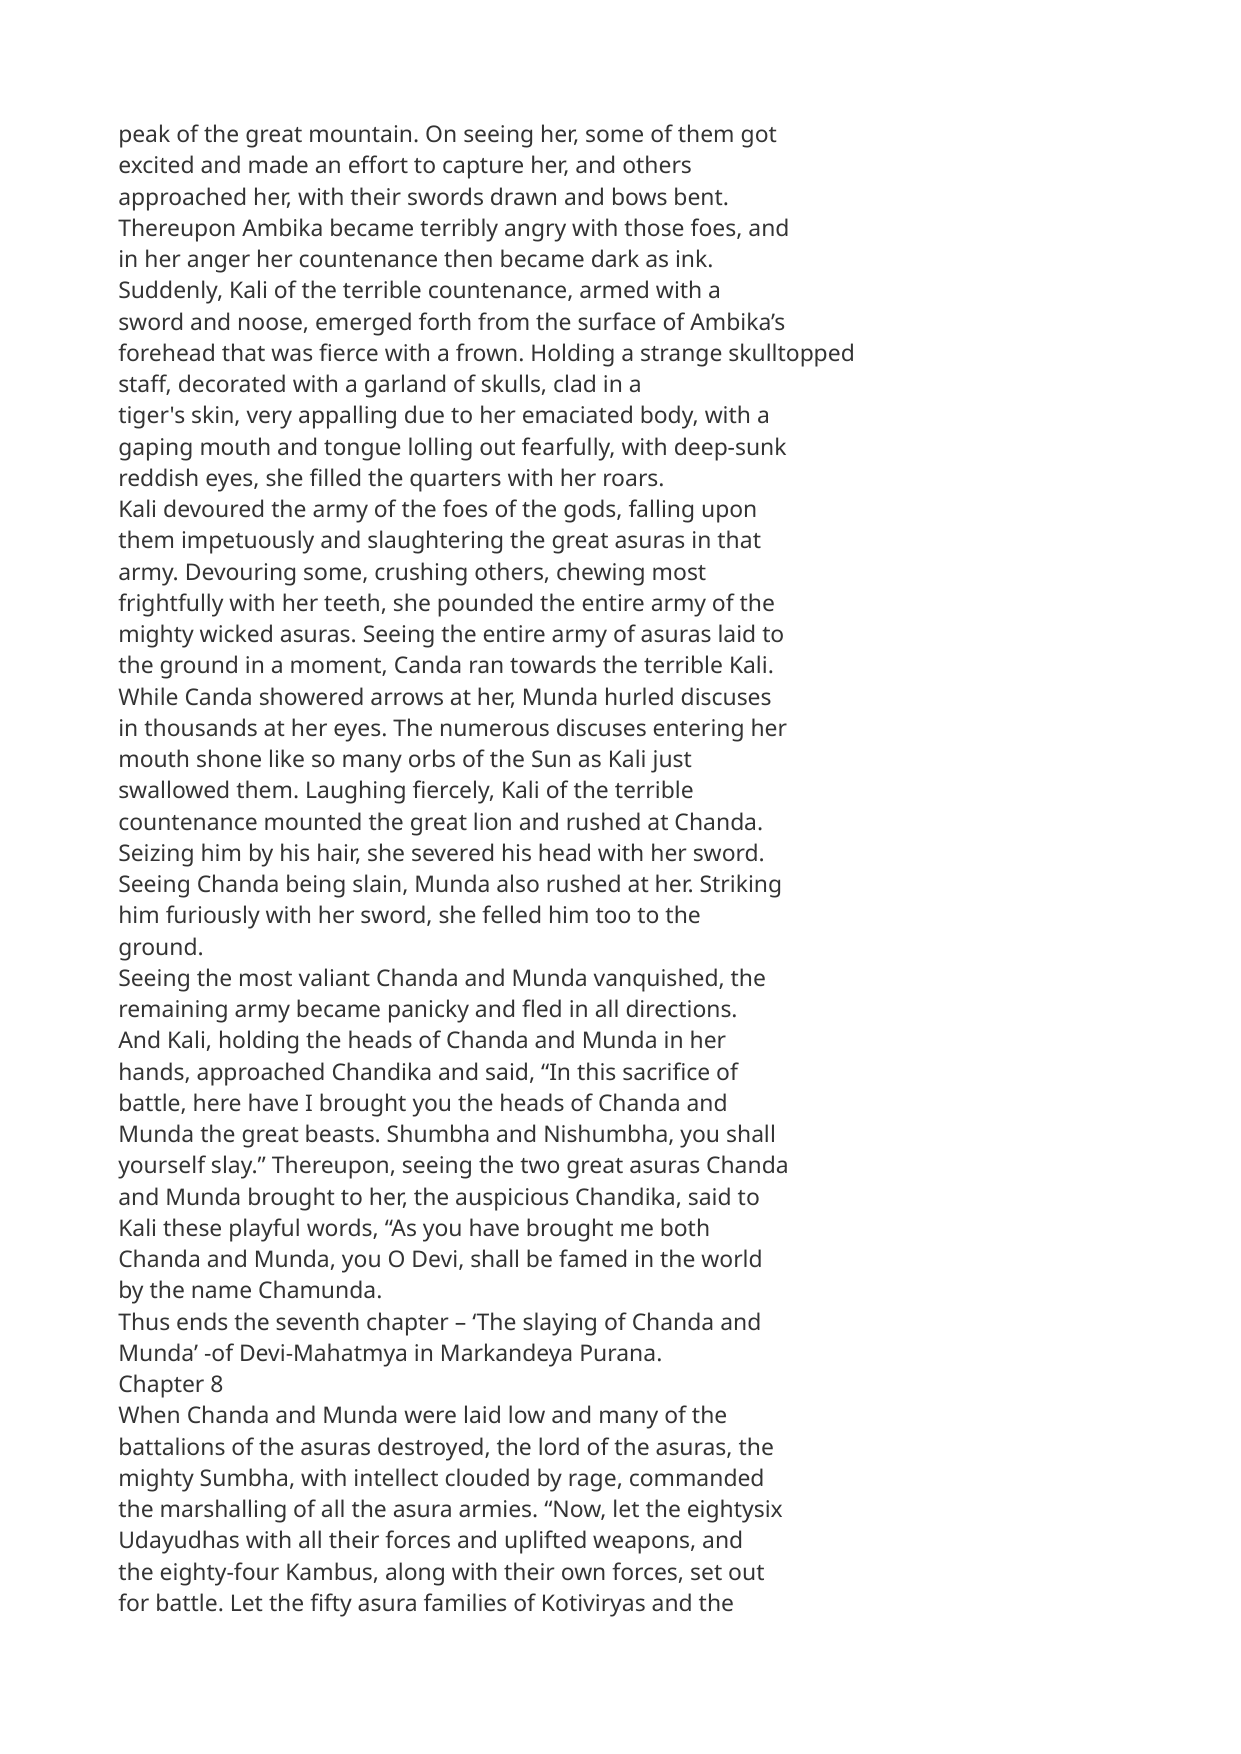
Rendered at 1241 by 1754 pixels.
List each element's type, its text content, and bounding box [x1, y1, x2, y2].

text and Munda brought to her, the auspicious Chandika, said to [118, 1181, 1122, 1212]
text hands, approached Chandika and said, “In this sacrifice of [118, 1056, 1122, 1087]
text forehead that was fierce with a frown. Holding a strange skulltopped [118, 337, 1122, 368]
text swallowed them. Laughing fiercely, Kali of the terrible [118, 774, 1122, 806]
text in thousands at her eyes. The numerous discuses entering her [118, 712, 1122, 743]
text approached her, with their swords drawn and bows bent. [118, 181, 1122, 212]
text Suddenly, Kali of the terrible countenance, armed with a [118, 274, 1122, 306]
text Munda the great beasts. Shumbha and Nishumbha, you shall [118, 1118, 1122, 1149]
text ground. [118, 931, 1122, 962]
text While Canda showered arrows at her, Munda hurled discuses [118, 681, 1122, 712]
text reddish eyes, she filled the quarters with her roars. [118, 462, 1122, 493]
text Kali these playful words, “As you have brought me both [118, 1212, 1122, 1243]
text staff, decorated with a garland of skulls, clad in a [118, 368, 1122, 399]
text countenance mounted the great lion and rushed at Chanda. [118, 806, 1122, 837]
text in her anger her countenance then became dark as ink. [118, 243, 1122, 274]
text Seeing Chanda being slain, Munda also rushed at her. Striking [118, 868, 1122, 899]
text tiger's skin, very appalling due to her emaciated body, with a [118, 399, 1122, 431]
text the marshalling of all the asura armies. “Now, let the eightysix [118, 1493, 1122, 1524]
text battle, here have I brought you the heads of Chanda and [118, 1087, 1122, 1118]
text Thus ends the seventh chapter – ‘The slaying of Chanda and [118, 1306, 1122, 1337]
text Seeing the most valiant Chanda and Munda vanquished, the [118, 962, 1122, 993]
text Udayudhas with all their forces and uplifted weapons, and [118, 1524, 1122, 1556]
text mighty Sumbha, with intellect clouded by rage, commanded [118, 1462, 1122, 1493]
text the ground in a moment, Canda ran towards the terrible Kali. [118, 649, 1122, 681]
text frightfully with her teeth, she pounded the entire army of the [118, 587, 1122, 618]
text sword and noose, emerged forth from the surface of Ambika’s [118, 306, 1122, 337]
text Munda’ -of Devi-Mahatmya in Markandeya Purana. [118, 1337, 1122, 1368]
text Kali devoured the army of the foes of the gods, falling upon [118, 493, 1122, 524]
text the eighty-four Kambus, along with their own forces, set out [118, 1556, 1122, 1587]
text Chapter 8 [118, 1368, 1122, 1399]
text him furiously with her sword, she felled him too to the [118, 899, 1122, 931]
text remaining army became panicky and fled in all directions. [118, 993, 1122, 1024]
text peak of the great mountain. On seeing her, some of them got [118, 118, 1122, 149]
text When Chanda and Munda were laid low and many of the [118, 1399, 1122, 1431]
text excited and made an effort to capture her, and others [118, 149, 1122, 181]
text battalions of the asuras destroyed, the lord of the asuras, the [118, 1431, 1122, 1462]
text yourself slay.” Thereupon, seeing the two great asuras Chanda [118, 1149, 1122, 1181]
text mighty wicked asuras. Seeing the entire army of asuras laid to [118, 618, 1122, 649]
text by the name Chamunda. [118, 1274, 1122, 1306]
text And Kali, holding the heads of Chanda and Munda in her [118, 1024, 1122, 1056]
text mouth shone like so many orbs of the Sun as Kali just [118, 743, 1122, 774]
text Chanda and Munda, you O Devi, shall be famed in the world [118, 1243, 1122, 1274]
text gaping mouth and tongue lolling out fearfully, with deep-sunk [118, 431, 1122, 462]
text for battle. Let the fifty asura families of Kotiviryas and the [118, 1587, 1122, 1618]
text Thereupon Ambika became terribly angry with those foes, and [118, 212, 1122, 243]
text army. Devouring some, crushing others, chewing most [118, 556, 1122, 587]
text Seizing him by his hair, she severed his head with her sword. [118, 837, 1122, 868]
text them impetuously and slaughtering the great asuras in that [118, 524, 1122, 556]
